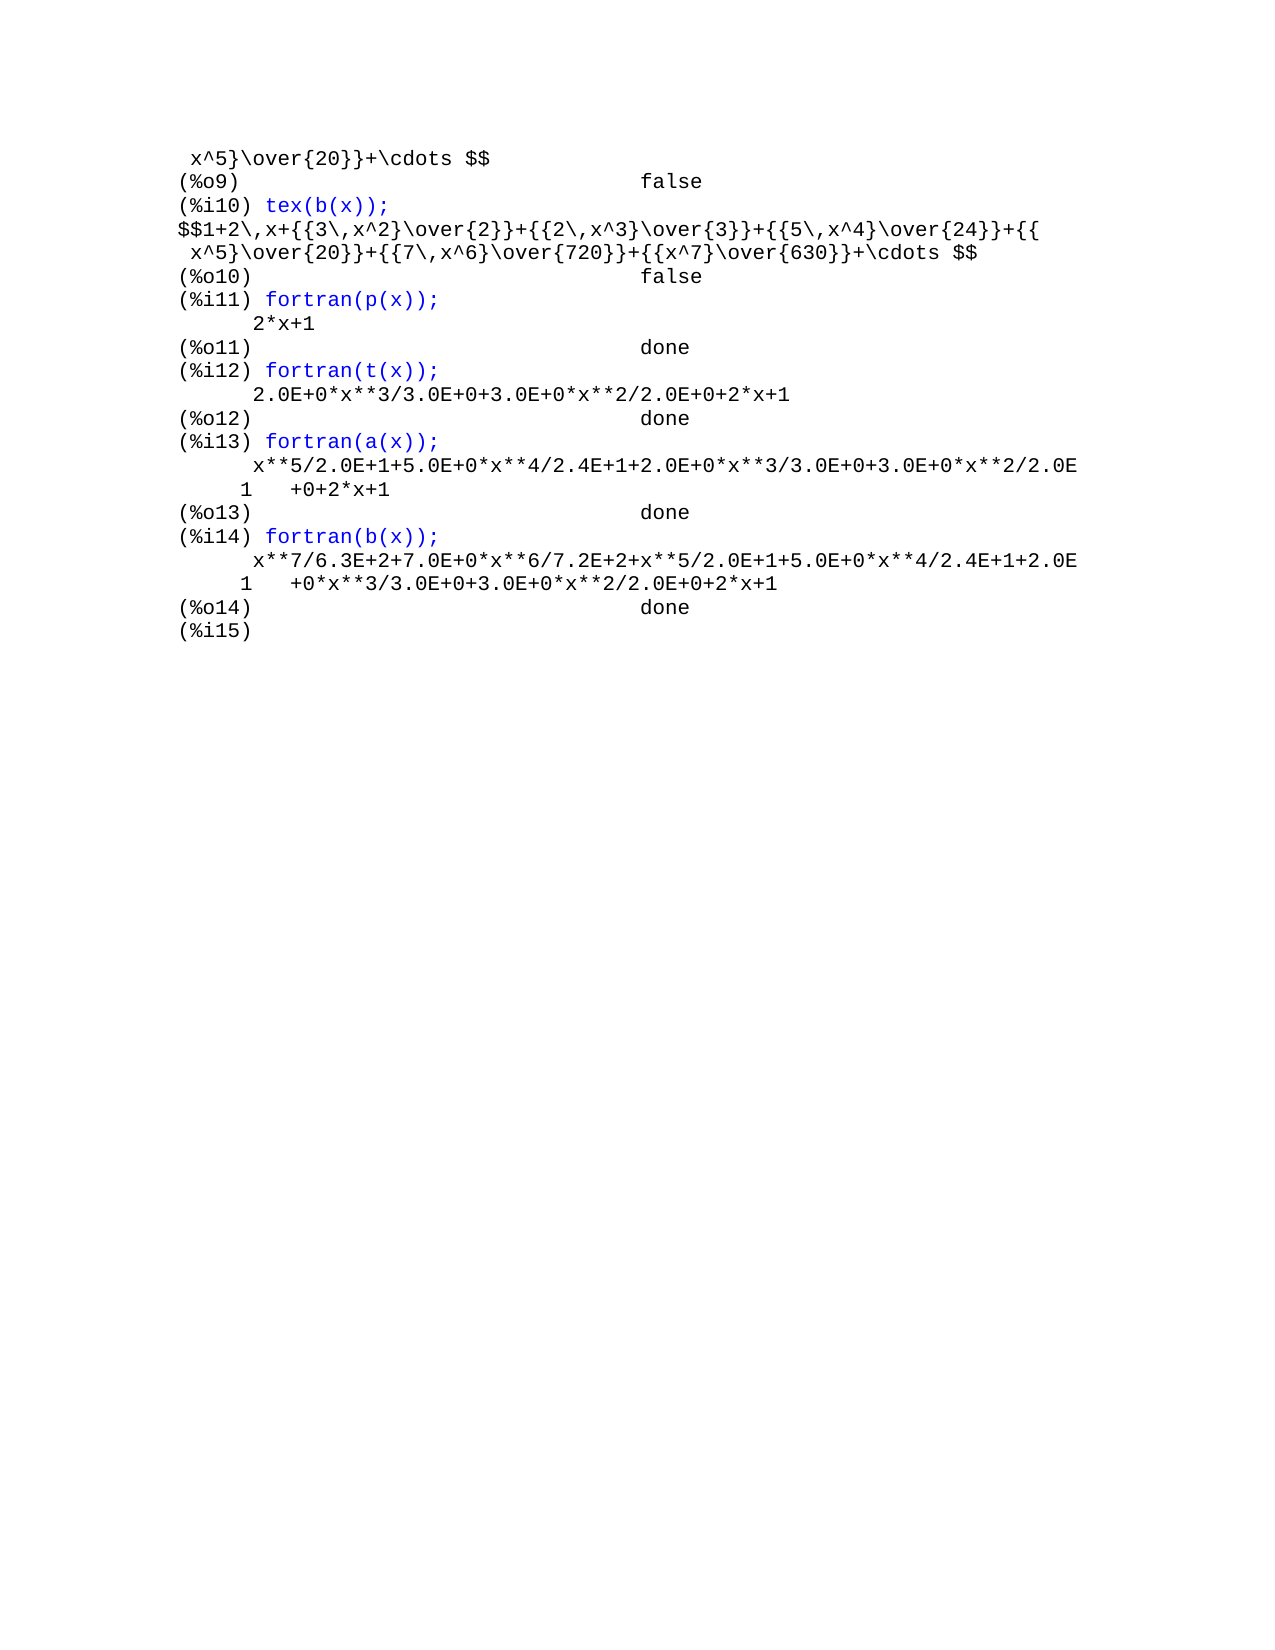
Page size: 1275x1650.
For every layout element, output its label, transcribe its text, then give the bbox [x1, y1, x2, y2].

text (%i10) tex(b(x)); [177, 195, 1098, 218]
text (%i14) fortran(b(x)); [177, 526, 1098, 549]
text 2.0E+0*x**3/3.0E+0+3.0E+0*x**2/2.0E+0+2*x+1 [177, 384, 1098, 408]
text (%o11) done [177, 337, 1098, 360]
text (%o9) false [177, 171, 1098, 195]
text (%i15) [177, 621, 1098, 644]
text x^5}\over{20}}+\cdots $$ [177, 148, 1098, 171]
text (%o12) done [177, 408, 1098, 431]
text x**7/6.3E+2+7.0E+0*x**6/7.2E+2+x**5/2.0E+1+5.0E+0*x**4/2.4E+1+2.0E [177, 549, 1098, 573]
text (%o10) false [177, 266, 1098, 289]
text (%o13) done [177, 502, 1098, 526]
text $$1+2\,x+{{3\,x^2}\over{2}}+{{2\,x^3}\over{3}}+{{5\,x^4}\over{24}}+{{ [177, 218, 1098, 242]
text (%i11) fortran(p(x)); [177, 289, 1098, 313]
text (%i12) fortran(t(x)); [177, 360, 1098, 384]
text x^5}\over{20}}+{{7\,x^6}\over{720}}+{{x^7}\over{630}}+\cdots $$ [177, 242, 1098, 266]
text (%o14) done [177, 597, 1098, 621]
text x**5/2.0E+1+5.0E+0*x**4/2.4E+1+2.0E+0*x**3/3.0E+0+3.0E+0*x**2/2.0E [177, 455, 1098, 479]
text (%i13) fortran(a(x)); [177, 431, 1098, 455]
text 1 +0*x**3/3.0E+0+3.0E+0*x**2/2.0E+0+2*x+1 [177, 573, 1098, 597]
text 2*x+1 [177, 313, 1098, 337]
text 1 +0+2*x+1 [177, 479, 1098, 502]
